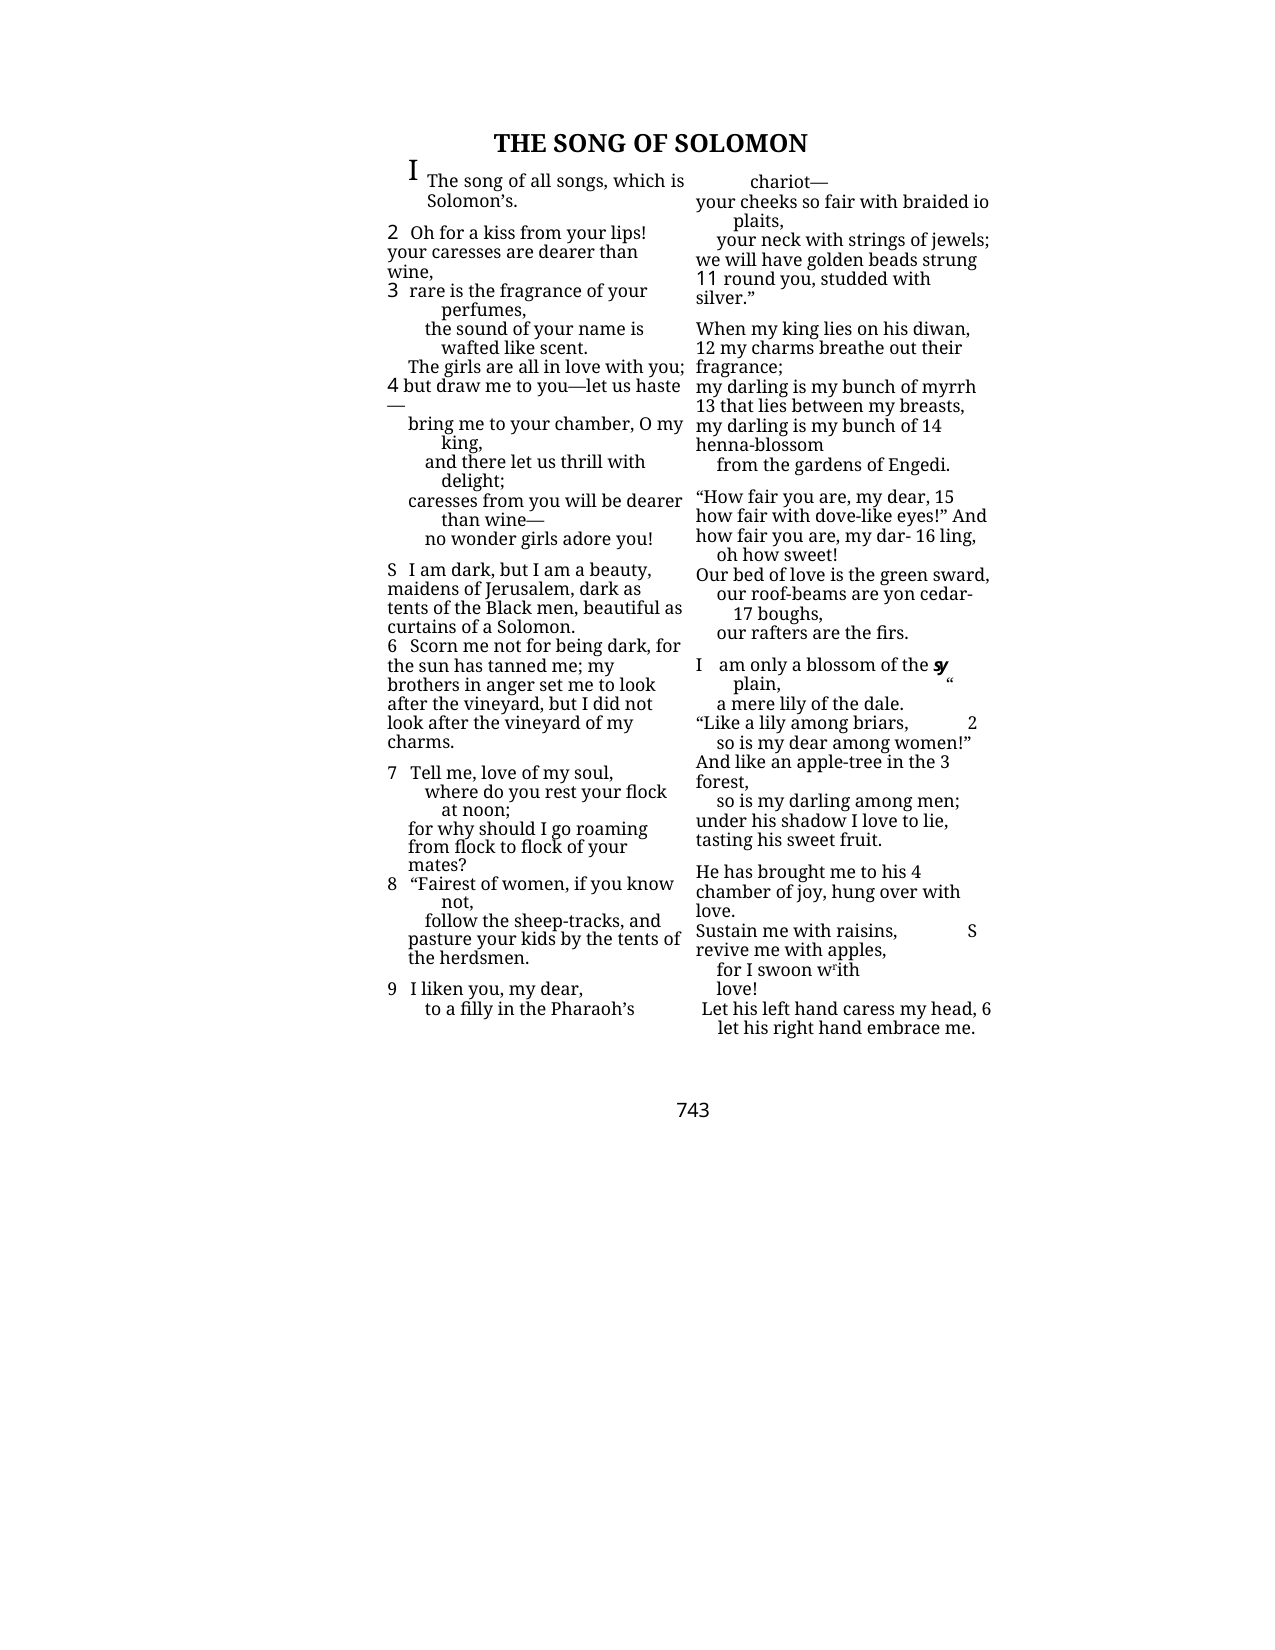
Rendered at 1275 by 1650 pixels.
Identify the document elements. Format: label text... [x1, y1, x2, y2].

text a mere lily of the dale. [696, 695, 993, 714]
list Oh for a kiss from your lips! your caresses are dearer than wine, [387, 224, 685, 282]
text bring me to your chamber, O my king, [408, 416, 685, 454]
list Tell me, love of my soul, [387, 765, 685, 783]
list “Fairest of women, if you know not, [387, 876, 685, 912]
text revive me with apples, for I swoon writh love! [696, 941, 893, 999]
text and there let us thrill with delight; [424, 454, 685, 492]
text so is my darling among men; under his shadow I love to lie, tasting his sweet fruit. [696, 792, 993, 851]
text follow the sheep-tracks, and pasture your kids by the tents of the herdsmen. [408, 912, 685, 968]
text my darling is my bunch of myrrh 13 that lies between my breasts, my darling is my bunch of 14 henna-blossom [696, 378, 993, 456]
text we will have golden beads strung 11 round you, studded with silver.” [696, 251, 993, 308]
text When my king lies on his diwan, 12 my charms breathe out their fragrance; [696, 320, 993, 378]
text S I am dark, but I am a beauty, maidens of Jerusalem, dark as tents of the Black men, beautiful as curtains of a Solomon. [387, 561, 685, 638]
list I liken you, my dear, [387, 981, 685, 999]
text our rafters are the firs. [696, 624, 993, 643]
text the sound of your name is wafted like scent. [424, 320, 685, 358]
text your neck with strings of jewels; [716, 232, 993, 251]
text Sustain me with raisins, S [696, 922, 993, 941]
list am only a blossom of the sy plain, “ [696, 656, 993, 695]
text from the gardens of Engedi. [696, 456, 993, 475]
text caresses from you will be dearer than wine— [408, 492, 685, 530]
text your cheeks so fair with braided io plaits, [696, 193, 993, 232]
text no wonder girls adore you! [424, 530, 685, 549]
text The girls are all in love with you; 4 but draw me to you—let us haste— [387, 358, 685, 416]
text to a filly in the Pharaoh’s [424, 999, 685, 1019]
text chariot— [733, 172, 993, 193]
text Let his left hand caress my head, 6 let his right hand embrace me. [700, 999, 993, 1038]
text He has brought me to his 4 chamber of joy, hung over with love. [696, 863, 993, 922]
text where do you rest your flock at noon; [424, 783, 685, 820]
text IThe song of all songs, which is Solomon’s. [408, 172, 685, 211]
list Scorn me not for being dark, for the sun has tanned me; my brothers in anger set me to look after the vineyard, but I did not look after the vineyard of my charms. [387, 638, 685, 752]
text Our bed of love is the green sward, [696, 565, 993, 585]
list rare is the fragrance of your per­fumes, [387, 282, 685, 320]
text so is my dear among women!” And like an apple-tree in the 3 forest, [696, 734, 993, 792]
text our roof-beams are yon cedar- 17 boughs, [716, 585, 993, 624]
text “How fair you are, my dear, 15 how fair with dove-like eyes!” And how fair you are, my dar- 16 ling, [696, 487, 993, 546]
text “Like a lily among briars, 2 [696, 714, 993, 734]
text for why should I go roaming from flock to flock of your mates? [408, 820, 685, 876]
text oh how sweet! [696, 546, 993, 565]
